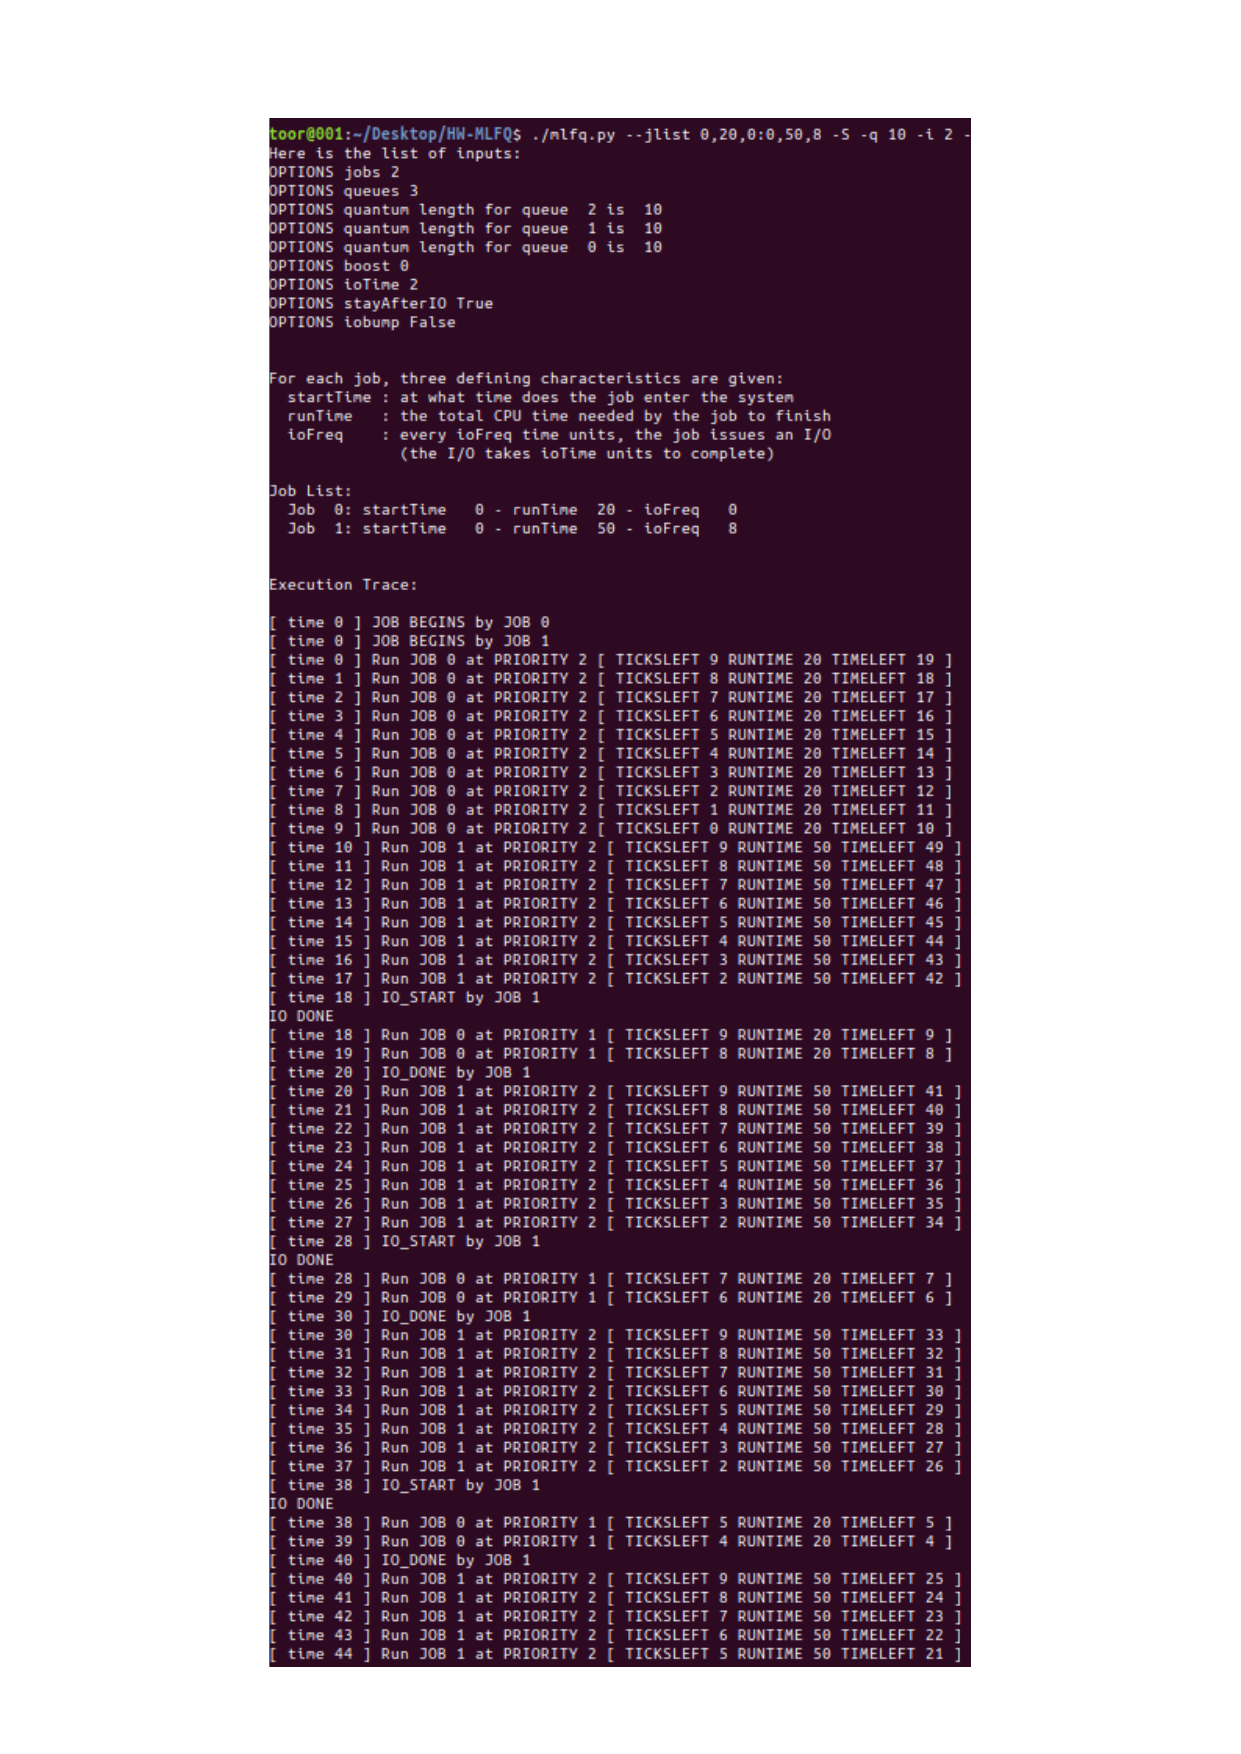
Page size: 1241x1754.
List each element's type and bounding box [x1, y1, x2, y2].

picture [269, 118, 971, 1667]
